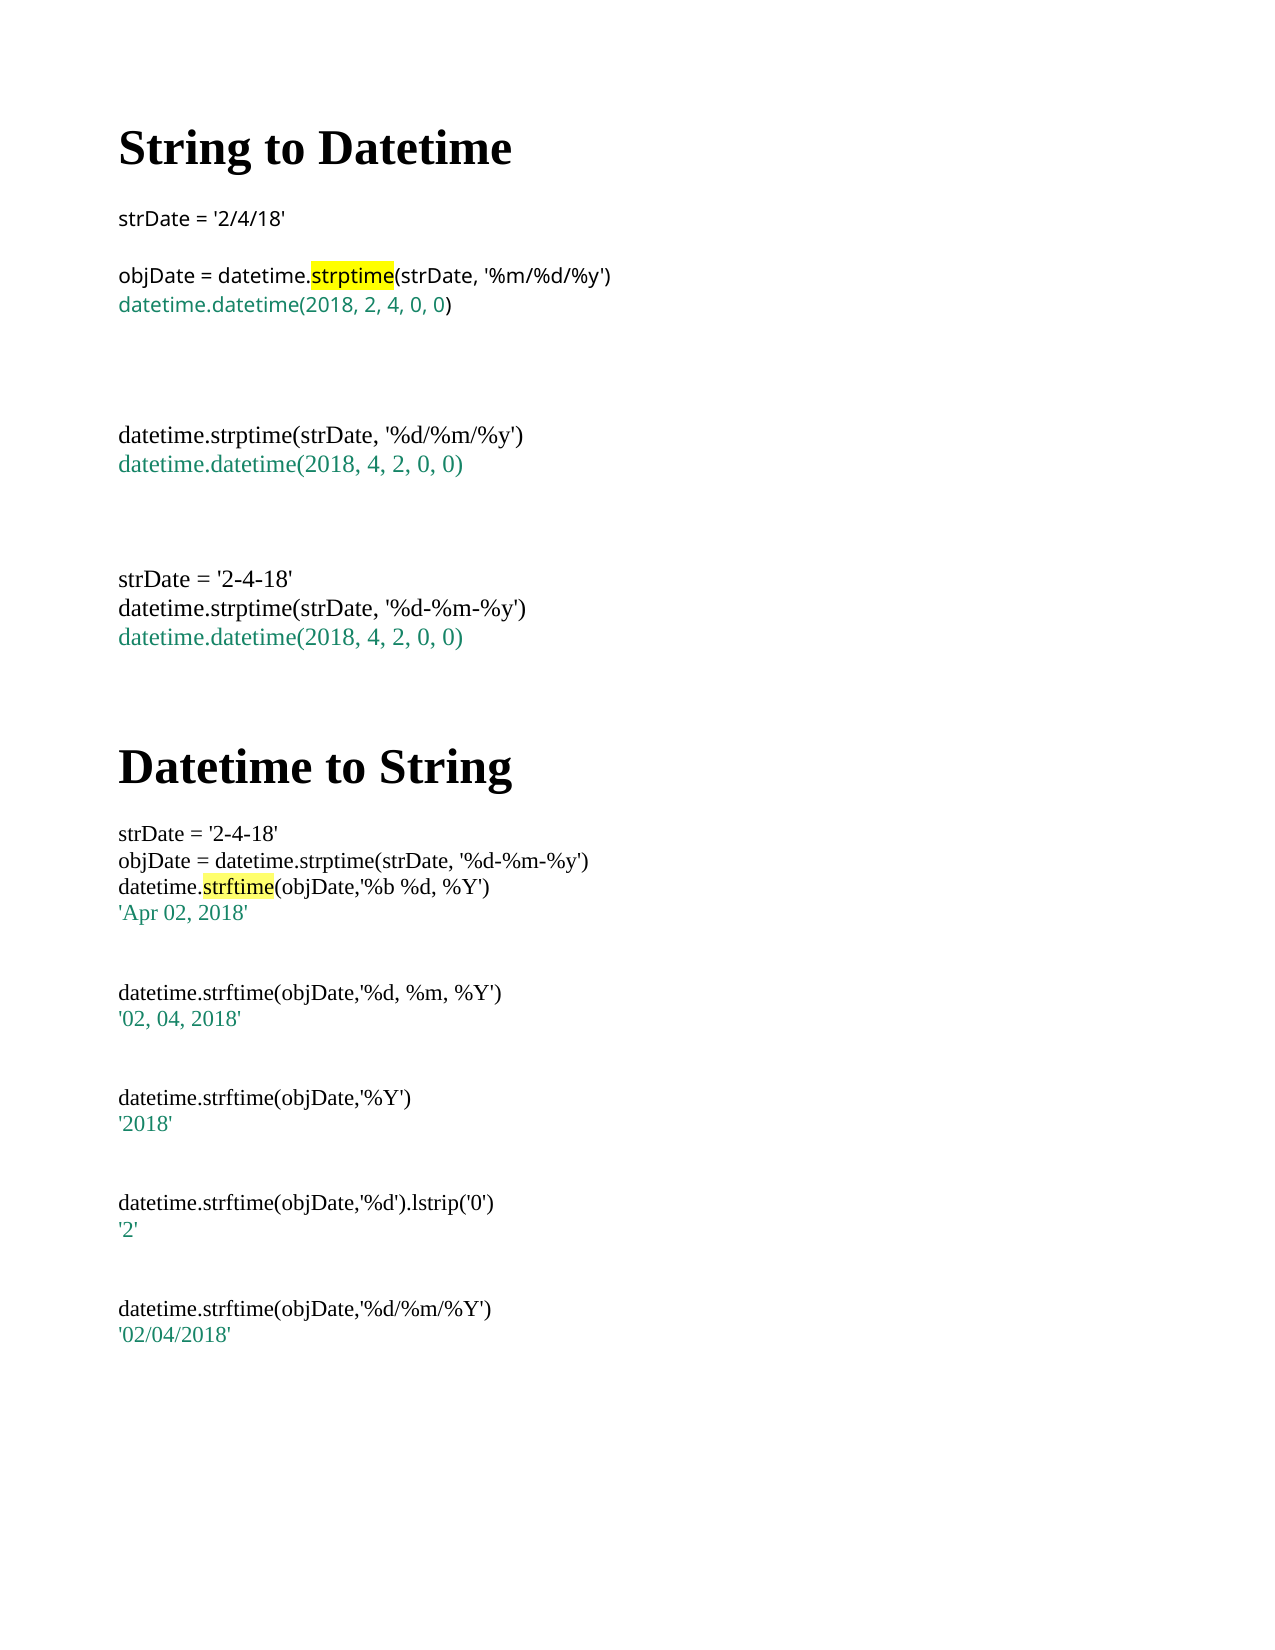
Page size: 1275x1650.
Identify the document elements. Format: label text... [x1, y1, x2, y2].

text datetime.datetime(2018, 2, 4, 0, 0) [118, 290, 1157, 318]
text datetime.datetime(2018, 4, 2, 0, 0) [118, 622, 1157, 650]
text datetime.datetime(2018, 4, 2, 0, 0) [118, 449, 1157, 478]
text datetime.strftime(objDate,'%d').lstrip('0') [118, 1189, 1157, 1216]
text datetime.strftime(objDate,'%b %d, %Y') [118, 873, 1157, 899]
text '2018' [118, 1110, 1157, 1137]
text datetime.strftime(objDate,'%d/%m/%Y') [118, 1295, 1157, 1321]
text Datetime to String [118, 737, 1157, 794]
text '2' [118, 1216, 1157, 1242]
text strDate = '2/4/18' [118, 204, 1157, 233]
text datetime.strftime(objDate,'%Y') [118, 1084, 1157, 1110]
text objDate = datetime.strptime(strDate, '%d-%m-%y') [118, 847, 1157, 873]
text datetime.strftime(objDate,'%d, %m, %Y') [118, 978, 1157, 1005]
text datetime.strptime(strDate, '%d-%m-%y') [118, 593, 1157, 622]
text datetime.strptime(strDate, '%d/%m/%y') [118, 420, 1157, 449]
text String to Datetime [118, 118, 1157, 176]
text '02, 04, 2018' [118, 1005, 1157, 1031]
text 'Apr 02, 2018' [118, 899, 1157, 926]
text strDate = '2-4-18' [118, 820, 1157, 847]
text strDate = '2-4-18' [118, 564, 1157, 593]
text objDate = datetime.strptime(strDate, '%m/%d/%y') [118, 261, 1157, 290]
text '02/04/2018' [118, 1321, 1157, 1347]
